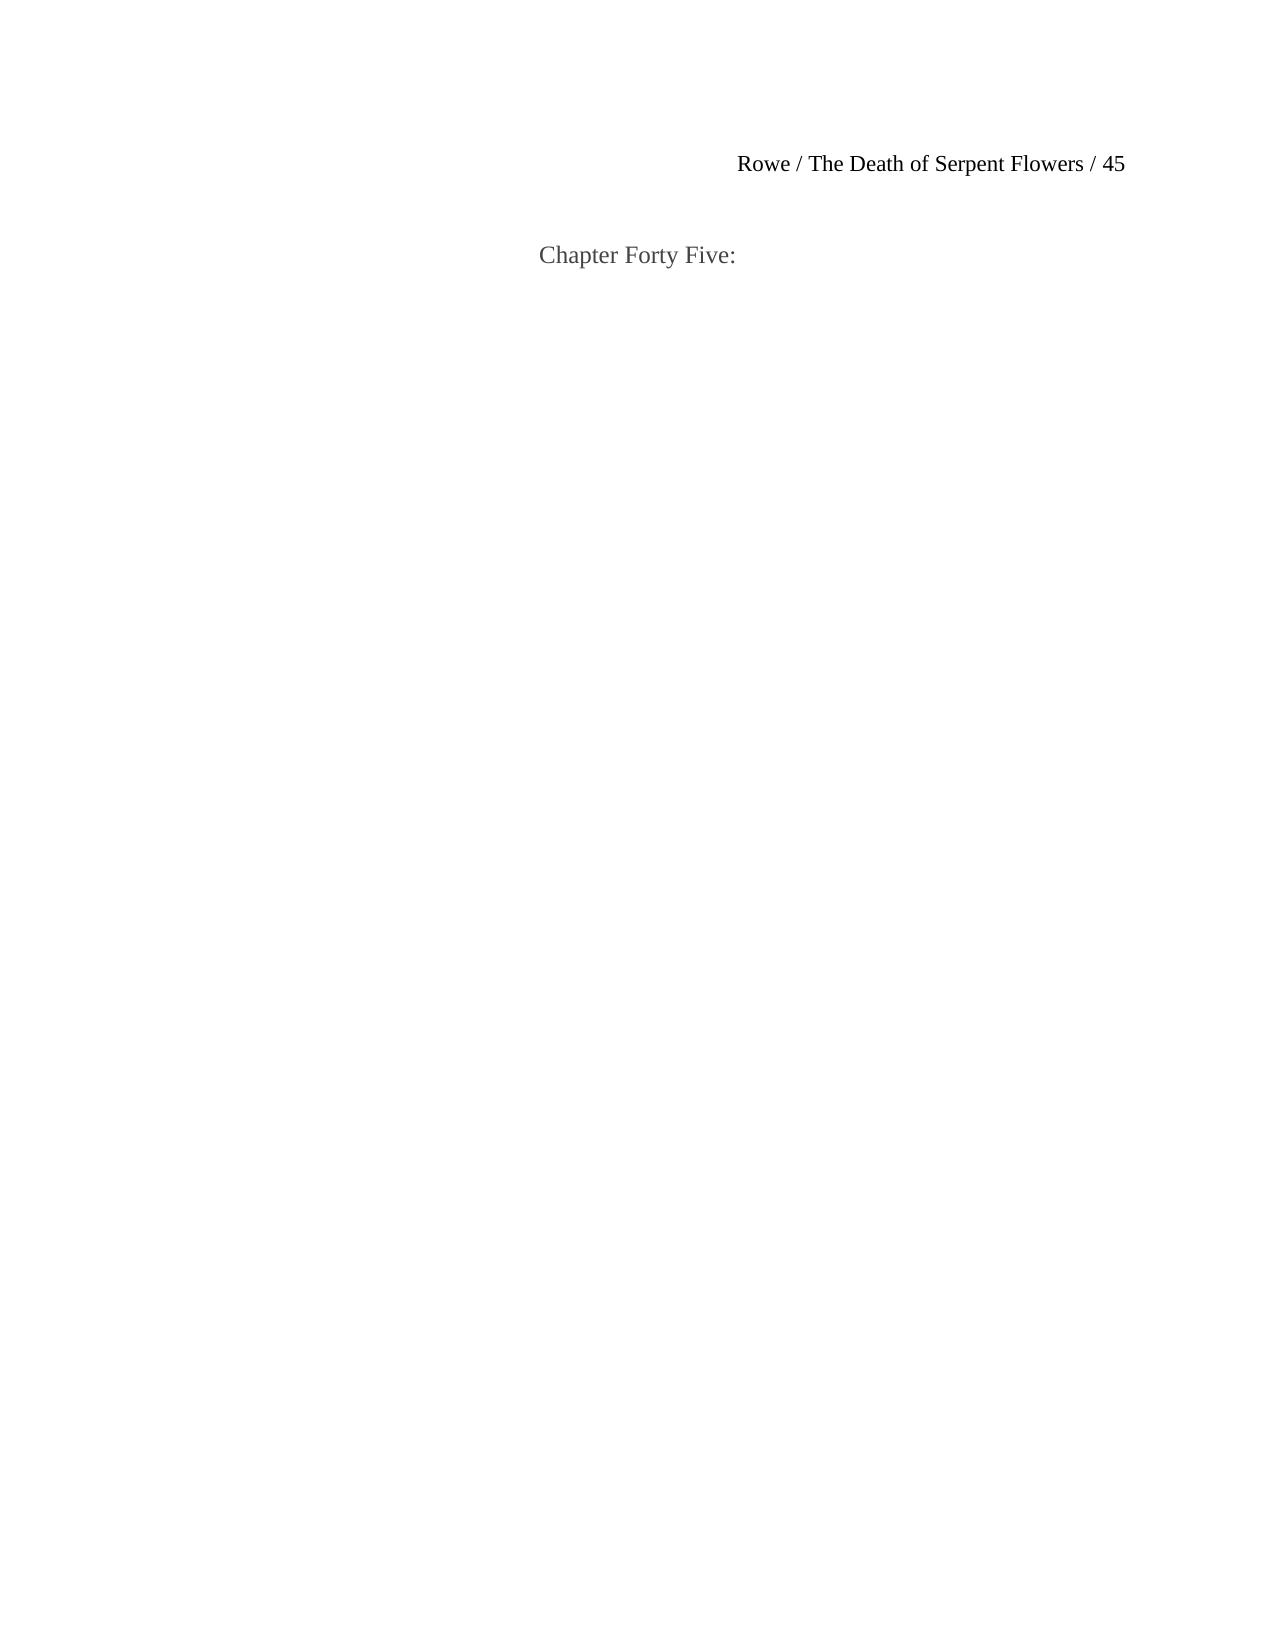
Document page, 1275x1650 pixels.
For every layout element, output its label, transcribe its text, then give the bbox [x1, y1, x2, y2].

subtitle Chapter Forty Five: [150, 240, 1125, 268]
